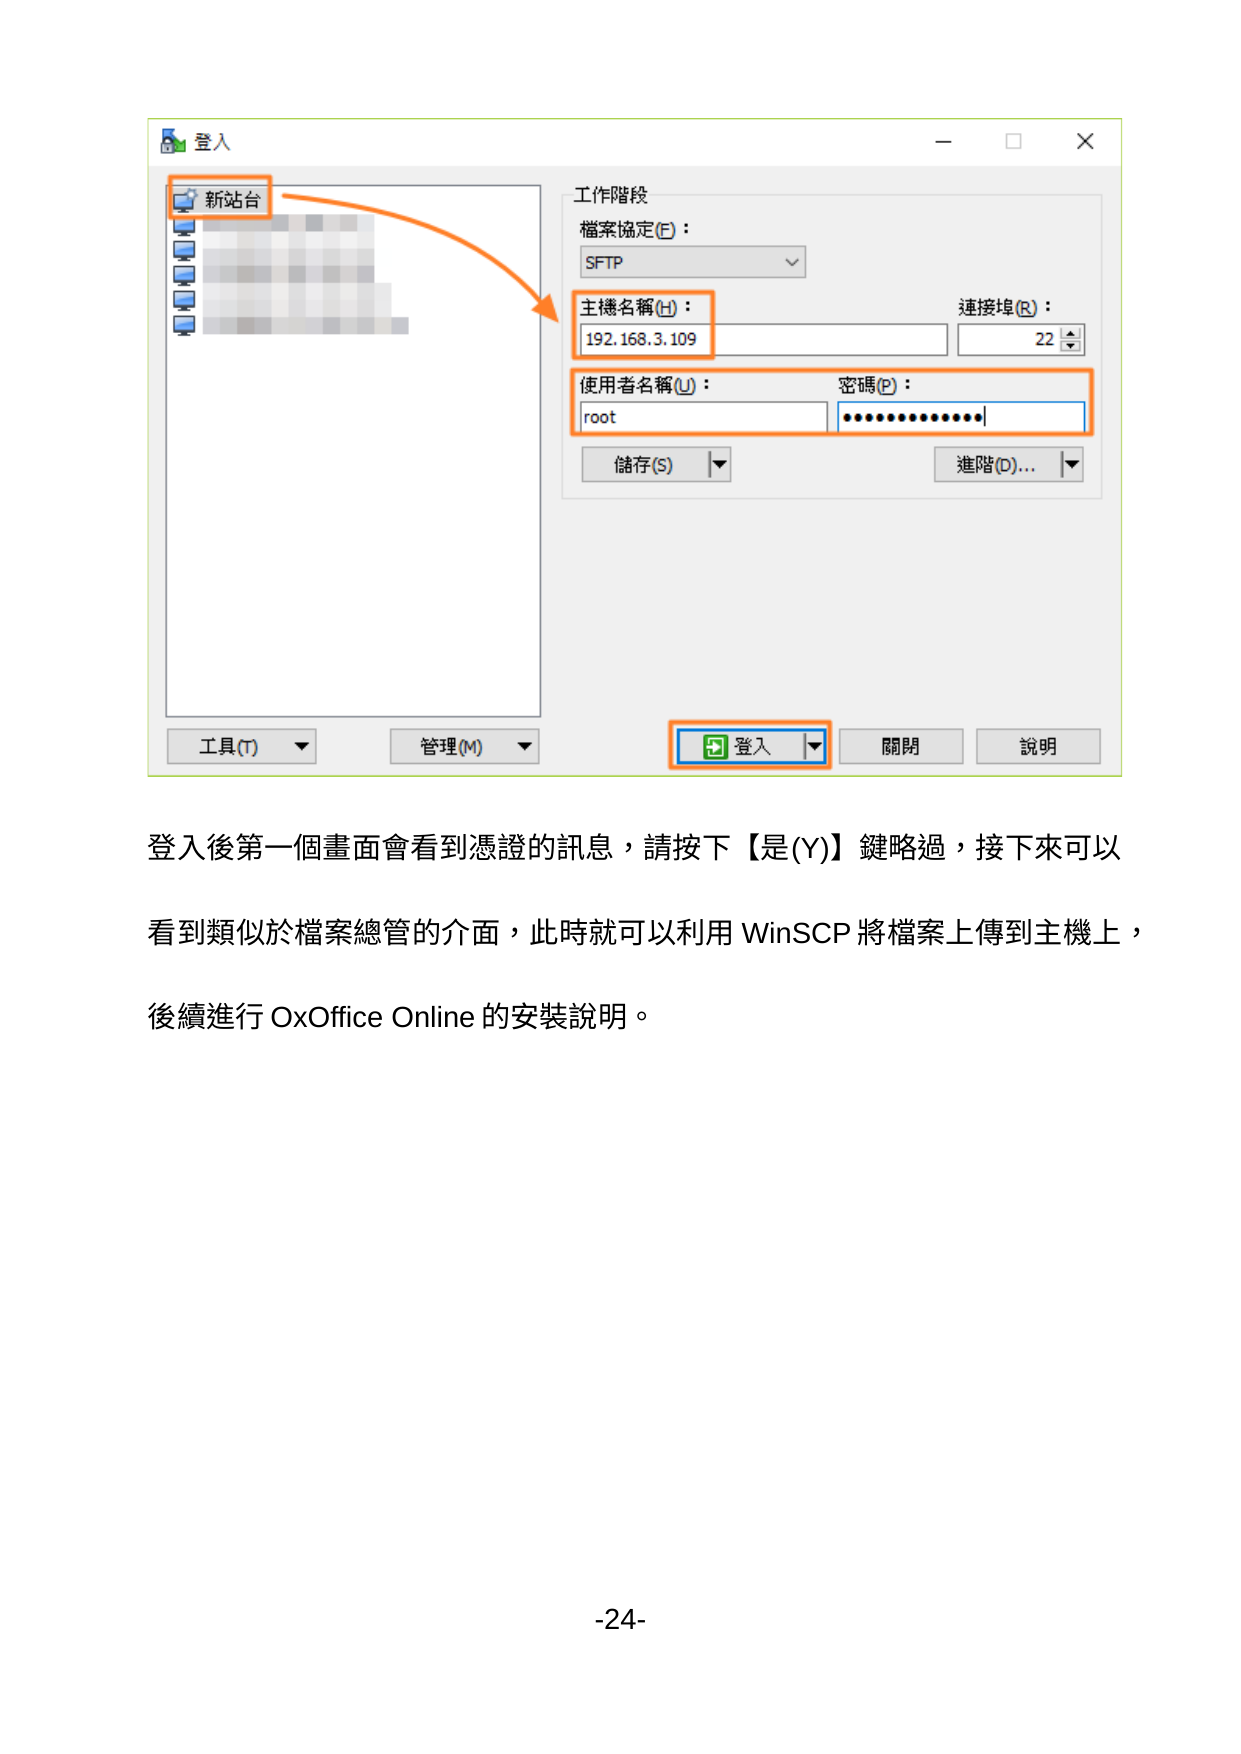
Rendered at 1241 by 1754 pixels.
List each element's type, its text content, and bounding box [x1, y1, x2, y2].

picture [147, 118, 1123, 777]
text 登入後第一個畫面會看到憑證的訊息，請按下【是(Y)】鍵略過，接下來可以看到類似於檔案總管的介面，此時就可以利用WinSCP將檔案上傳到主機上，後續進行OxOffice Online的安裝說明。 [148, 825, 1122, 1036]
